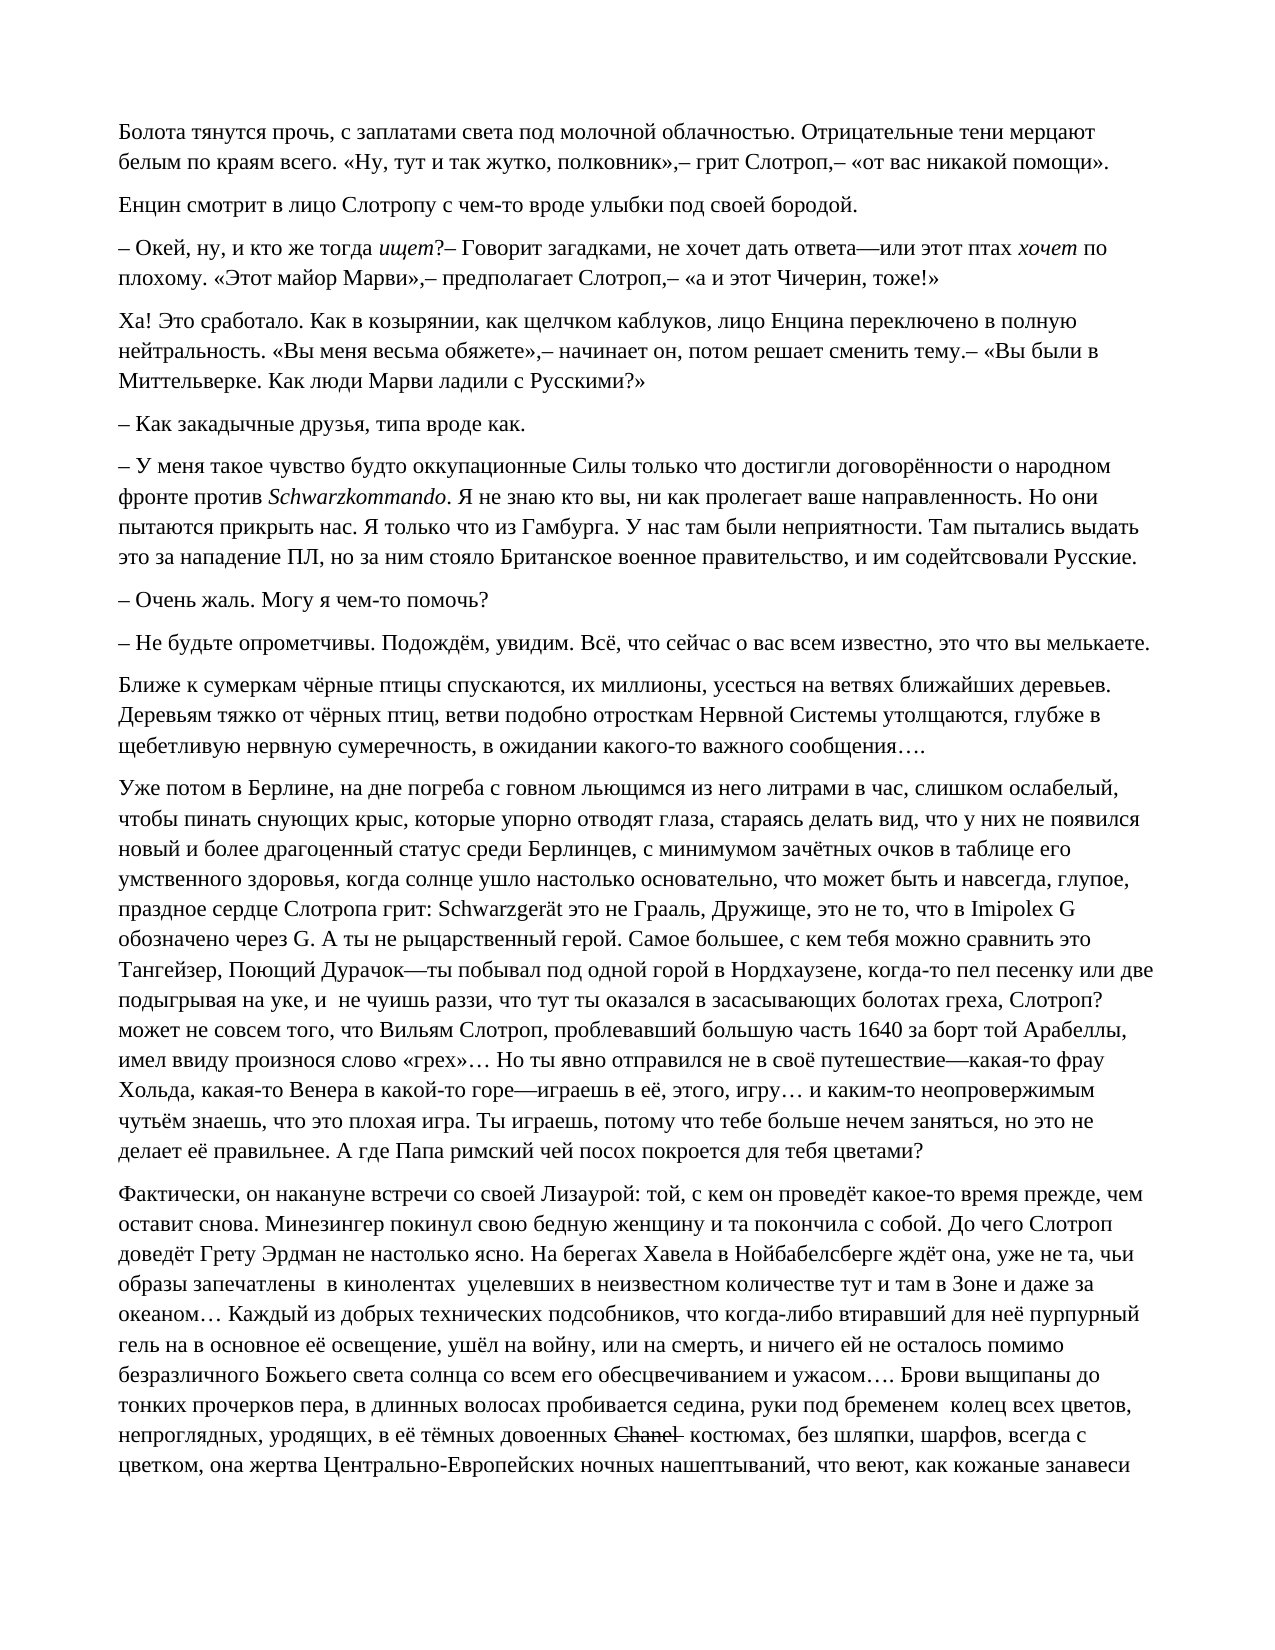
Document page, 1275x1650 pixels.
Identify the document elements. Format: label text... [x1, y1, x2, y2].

text Фактически, он накануне встречи со своей Лизаурой: той, с кем он проведёт какое-то время прежде, чем оставит снова. Минезингер покинул свою бедную женщину и та покончила с собой. До чего Слотроп доведёт Грету Эрдман не настолько ясно. На берегах Хавела в Нойбабелсберге ждёт она, уже не та, чьи образы запечатлены в кинолентах уцелевших в неизвестном количестве тут и там в Зоне и даже за океаном… Каждый из добрых технических подсобников, что когда-либо втиравший для неё пурпурный гель на в основное её освещение, ушёл на войну, или на смерть, и ничего ей не осталось помимо безразличного Божьего света солнца со всем его обесцвечиванием и ужасом…. Брови выщипаны до тонких прочерков пера, в длинных волосах пробивается седина, руки под бременем колец всех цветов, непроглядных, уродящих, в её тёмных довоенных Chanel костюмах, без шляпки, шарфов, всегда с цветком, она жертва Центрально-Европейских ночных нашептываний, что веют, как кожаные занавеси [118, 1179, 1157, 1478]
text Болота тянутся прочь, с заплатами света под молочной облачностью. Отрицательные тени мерцают белым по краям всего. «Ну, тут и так жутко, полковник»,– грит Слотроп,– «от вас никакой помощи». [118, 118, 1157, 175]
text Ближе к сумеркам чёрные птицы спускаются, их миллионы, усесться на ветвях ближайших деревьев. Деревьям тяжко от чёрных птиц, ветви подобно отросткам Нервной Системы утолщаются, глубже в щебетливую нервную сумеречность, в ожидании какого-то важного сообщения…. [118, 671, 1157, 758]
text Уже потом в Берлине, на дне погреба с говном льющимся из него литрами в час, слишком ослабелый, чтобы пинать снующих крыс, которые упорно отводят глаза, стараясь делать вид, что у них не появился новый и более драгоценный статус среди Берлинцев, с минимумом зачётных очков в таблице его умственного здоровья, когда солнце ушло настолько основательно, что может быть и навсегда, глупое, праздное сердце Слотропа грит: Schwarzgerät это не Грааль, Дружище, это не то, что в Imipolex G обозначено через G. А ты не рыцарственный герой. Самое большее, с кем тебя можно сравнить это Тангейзер, Поющий Дурачок—ты побывал под одной горой в Нордхаузене, когда-то пел песенку или две подыгрывая на уке, и не чуишь раззи, что тут ты оказался в засасывающих болотах греха, Слотроп? может не совсем того, что Вильям Слотроп, проблевавший большую часть 1640 за борт той Арабеллы, имел ввиду произнося слово «грех»… Но ты явно отправился не в своё путешествие—какая-то фрау Хольда, какая-то Венера в какой-то горе—играешь в её, этого, игру… и каким-то неопровержимым чутьём знаешь, что это плохая игра. Ты играешь, потому что тебе больше нечем заняться, но это не делает её правильнее. А где Папа римский чей посох покроется для тебя цветами? [118, 774, 1157, 1163]
text – Не будьте опрометчивы. Подождём, увидим. Всё, что сейчас о вас всем известно, это что вы мелькаете. [118, 628, 1157, 655]
text Ха! Это сработало. Как в козырянии, как щелчком каблуков, лицо Енцина переключено в полную нейтральность. «Вы меня весьма обяжете»,– начинает он, потом решает сменить тему.– «Вы были в Миттельверке. Как люди Марви ладили с Русскими?» [118, 307, 1157, 393]
text – Как закадычные друзья, типа вроде как. [118, 410, 1157, 436]
text – У меня такое чувство будто оккупационные Силы только что достигли договорённости о народном фронте против Schwarzkommando. Я не знаю кто вы, ни как пролегает ваше направленность. Но они пытаются прикрыть нас. Я только что из Гамбурга. У нас там были неприятности. Там пытались выдать это за нападение ПЛ, но за ним стояло Британское военное правительство, и им содейтсвовали Русские. [118, 452, 1157, 569]
text – Окей, ну, и кто же тогда ищет?– Говорит загадками, не хочет дать ответа—или этот птах хочет по плохому. «Этот майор Марви»,– предполагает Слотроп,– «а и этот Чичерин, тоже!» [118, 234, 1157, 290]
text Енцин смотрит в лицо Слотропу с чем-то вроде улыбки под своей бородой. [118, 191, 1157, 217]
text – Очень жаль. Могу я чем-то помочь? [118, 586, 1157, 612]
